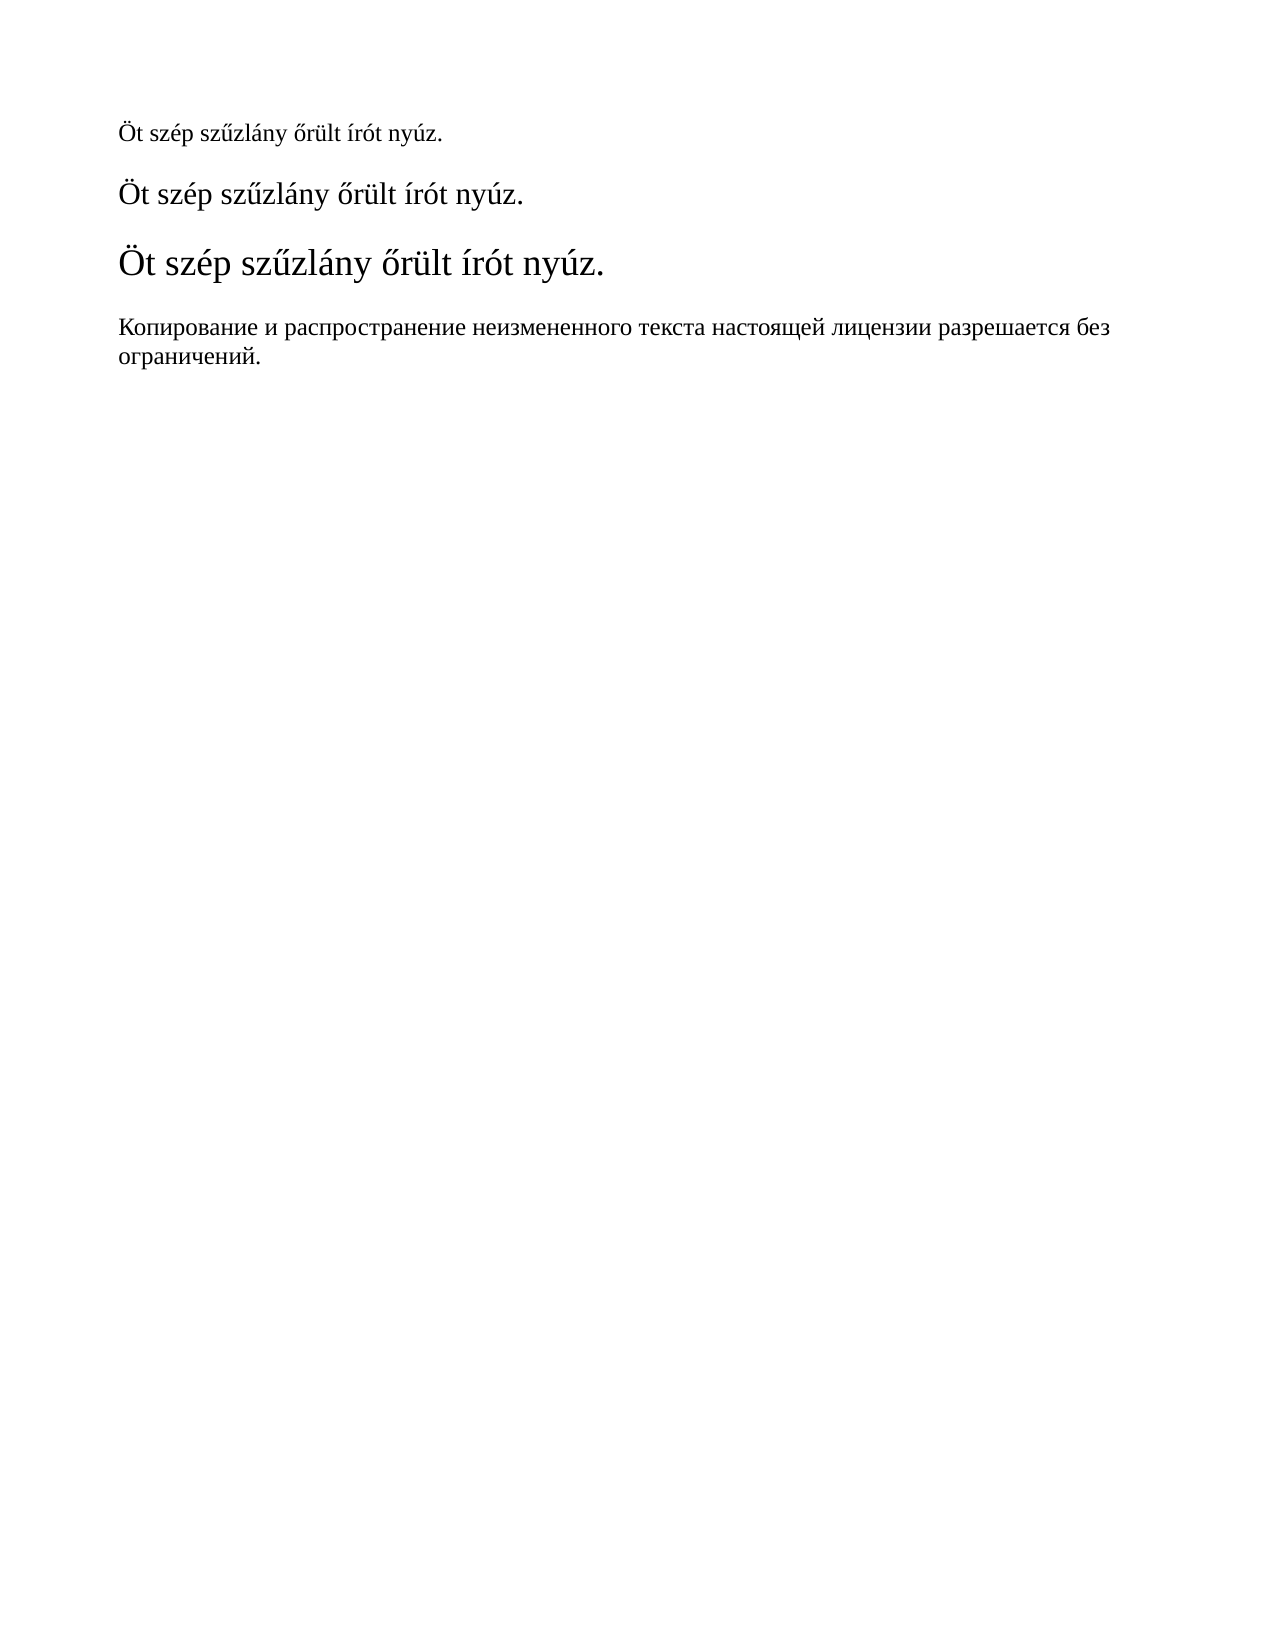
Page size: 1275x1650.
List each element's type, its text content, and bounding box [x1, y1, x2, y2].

text Копирование и распространение неизмененного текста настоящей лицензии разрешается без ограничений. [118, 312, 1157, 370]
text Öt szép szűzlány őrült írót nyúz. [118, 118, 1157, 147]
text Öt szép szűzlány őrült írót nyúz. [118, 176, 1157, 212]
text Öt szép szűzlány őrült írót nyúz. [118, 240, 1157, 283]
